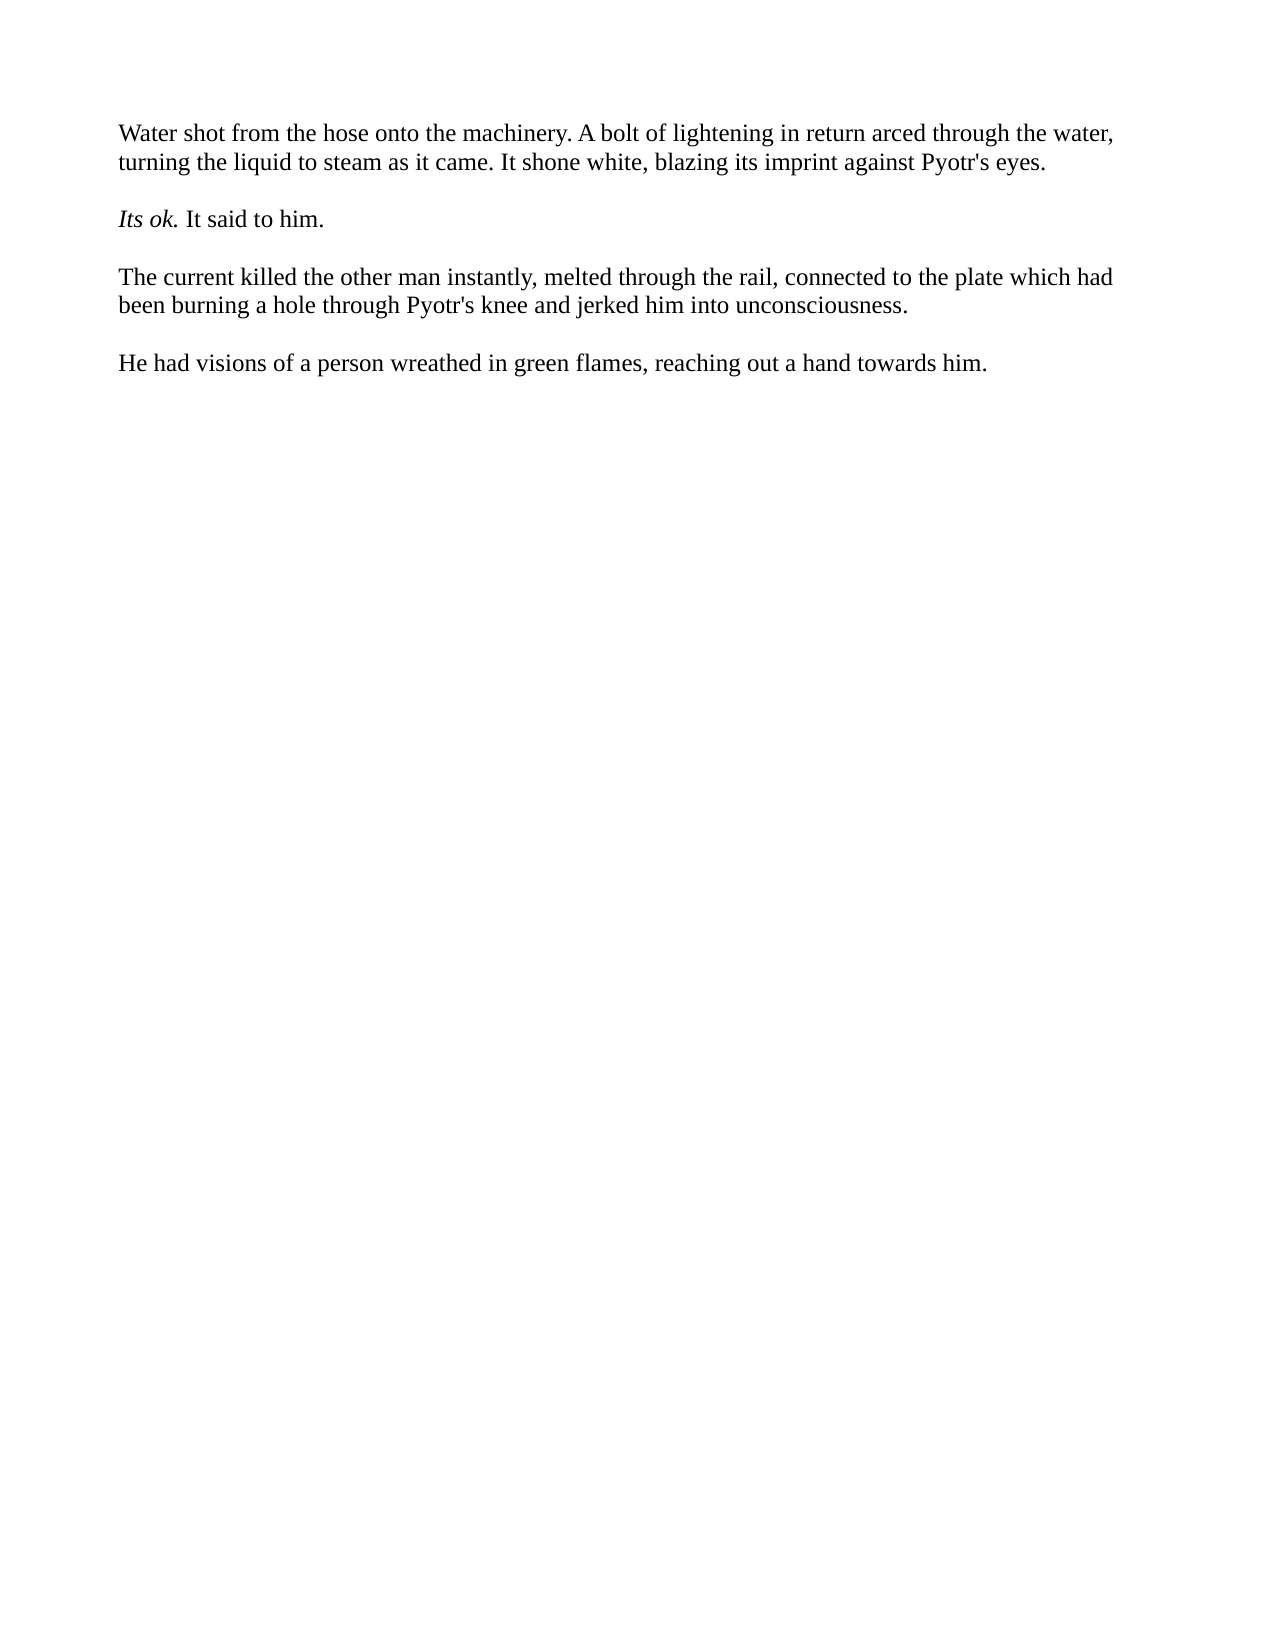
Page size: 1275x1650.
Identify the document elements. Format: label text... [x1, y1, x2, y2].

text Water shot from the hose onto the machinery. A bolt of lightening in return arced through the water, turning the liquid to steam as it came. It shone white, blazing its imprint against Pyotr's eyes. [118, 118, 1157, 176]
text He had visions of a person wreathed in green flames, reaching out a hand towards him. [118, 348, 1157, 377]
text Its ok. It said to him. [118, 204, 1157, 233]
text The current killed the other man instantly, melted through the rail, connected to the plate which had been burning a hole through Pyotr's knee and jerked him into unconsciousness. [118, 262, 1157, 319]
